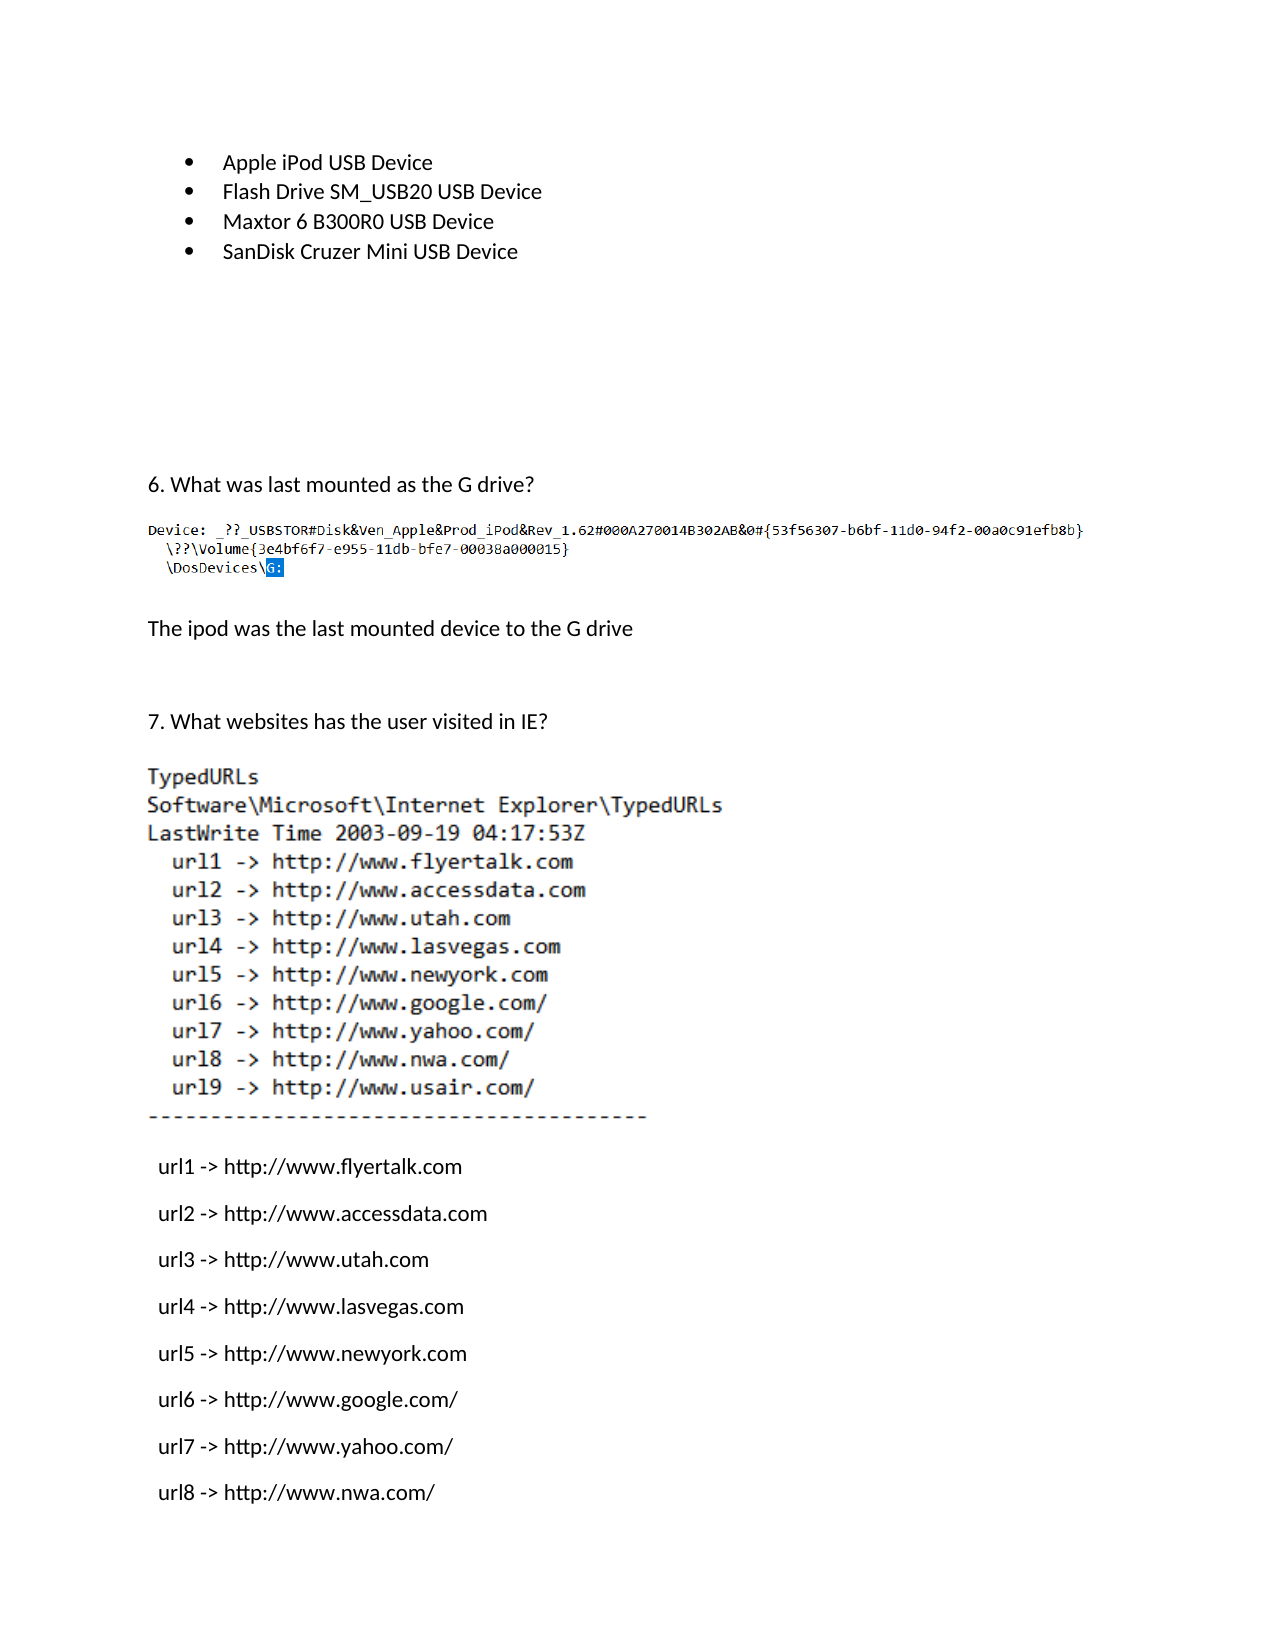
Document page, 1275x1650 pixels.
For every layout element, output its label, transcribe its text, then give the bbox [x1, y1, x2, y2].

text 7. What websites has the user visited in IE? [148, 707, 1127, 735]
text url6 -> http://www.google.com/ [148, 1385, 1127, 1413]
list Flash Drive SM_USB20 USB Device [185, 177, 1127, 206]
list SanDisk Cruzer Mini USB Device [185, 237, 1127, 265]
text url3 -> http://www.utah.com [148, 1246, 1127, 1273]
text The ipod was the last mounted device to the G drive [148, 614, 1127, 642]
text url1 -> http://www.flyertalk.com [148, 1152, 1127, 1180]
text url4 -> http://www.lasvegas.com [148, 1292, 1127, 1320]
text url2 -> http://www.accessdata.com [148, 1199, 1127, 1227]
text url5 -> http://www.newyork.com [148, 1339, 1127, 1367]
text 6. What was last mounted as the G drive? [148, 470, 1127, 498]
text url7 -> http://www.yahoo.com/ [148, 1432, 1127, 1460]
list Apple iPod USB Device [185, 148, 1127, 176]
list Maxtor 6 B300R0 USB Device [185, 207, 1127, 235]
text url8 -> http://www.nwa.com/ [148, 1478, 1127, 1506]
